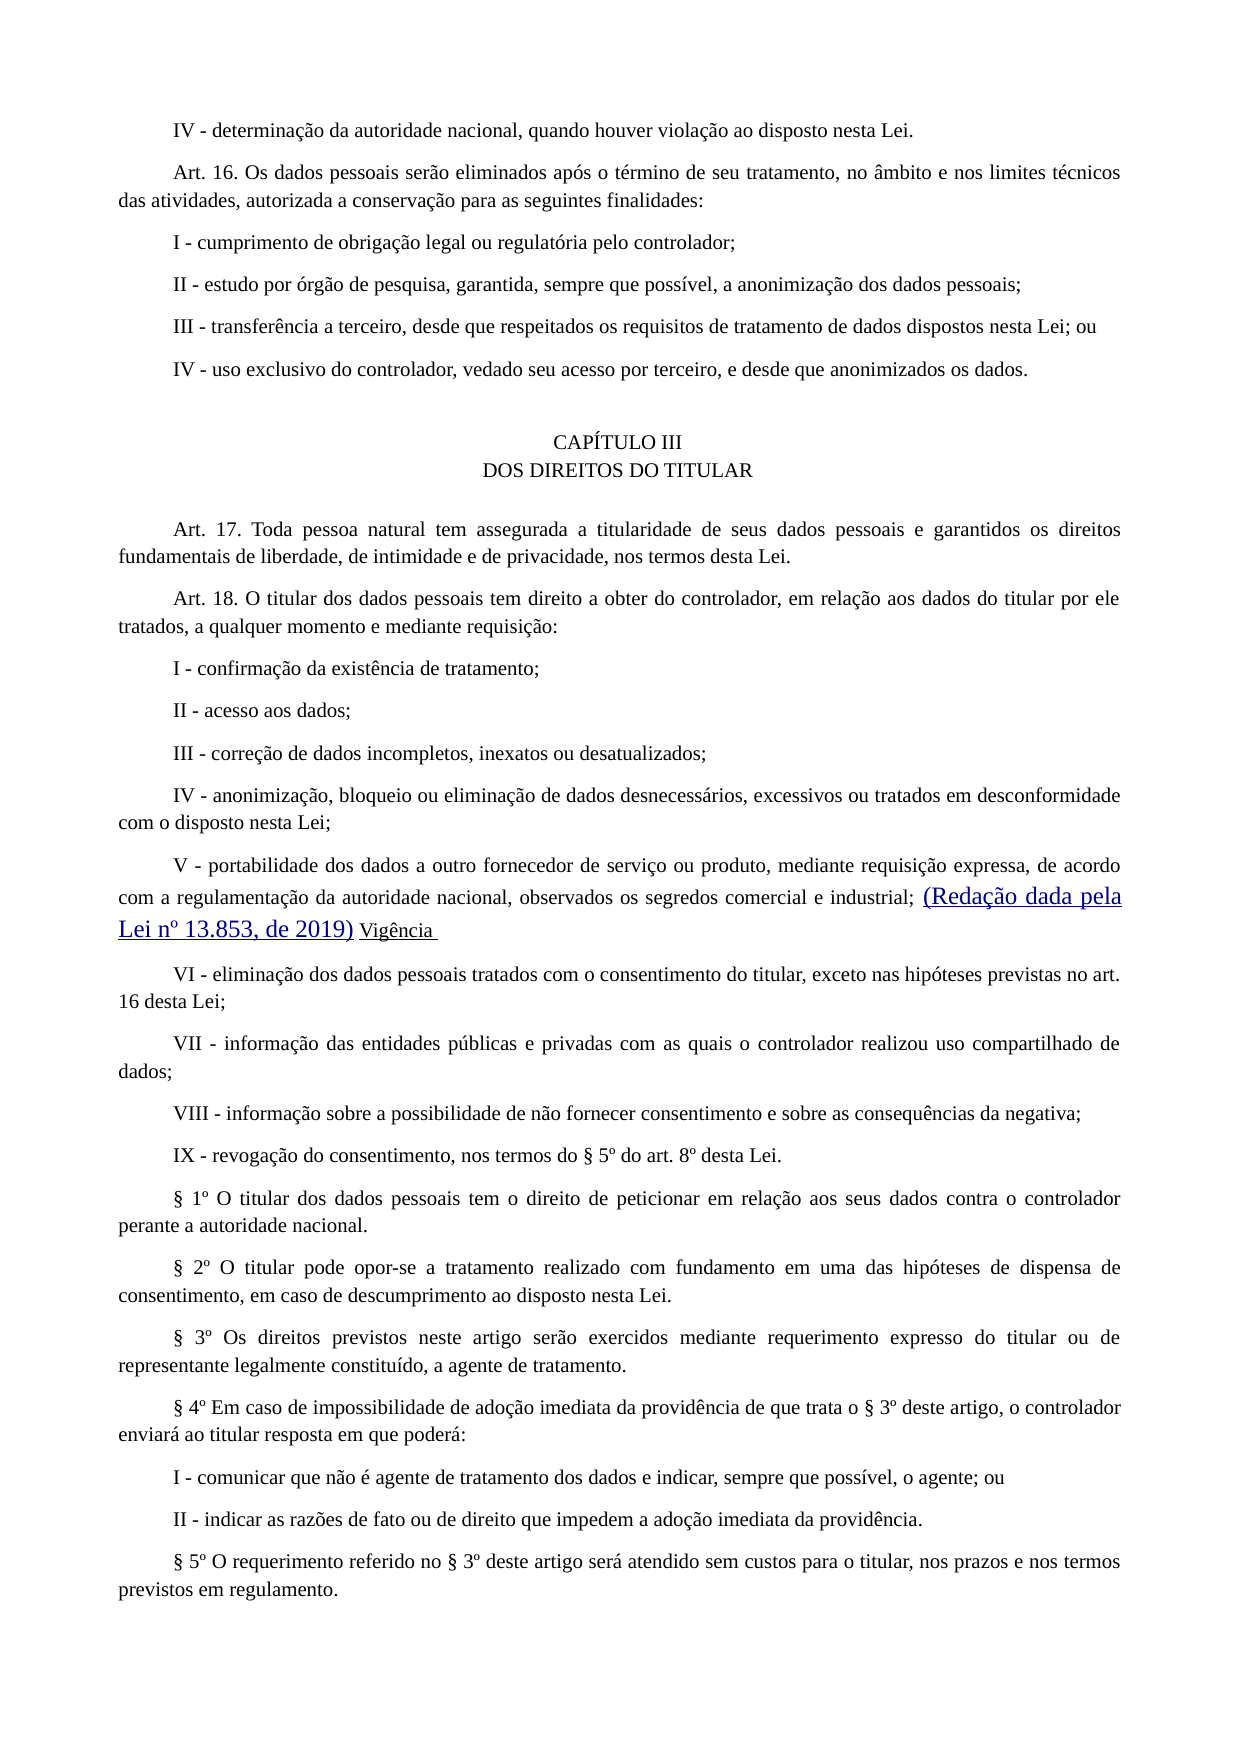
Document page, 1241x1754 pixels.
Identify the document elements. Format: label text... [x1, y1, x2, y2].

text III - transferência a terceiro, desde que respeitados os requisitos de tratamento de dados dispostos nesta Lei; ou [118, 314, 1122, 338]
text II - estudo por órgão de pesquisa, garantida, sempre que possível, a anonimização dos dados pessoais; [118, 272, 1122, 296]
text § 1º O titular dos dados pessoais tem o direito de peticionar em relação aos seus dados contra o controlador perante a autoridade nacional. [118, 1185, 1122, 1237]
text I - comunicar que não é agente de tratamento dos dados e indicar, sempre que possível, o agente; ou [118, 1464, 1122, 1489]
text V - portabilidade dos dados a outro fornecedor de serviço ou produto, mediante requisição expressa, de acordo com a regulamentação da autoridade nacional, observados os segredos comercial e industrial; (Redação dada pela Lei nº 13.853, de 2019) Vigência [118, 852, 1122, 943]
text CAPÍTULO III DOS DIREITOS DO TITULAR [118, 430, 1122, 482]
text Art. 18. O titular dos dados pessoais tem direito a obter do controlador, em relação aos dados do titular por ele tratados, a qualquer momento e mediante requisição: [118, 586, 1122, 638]
text III - correção de dados incompletos, inexatos ou desatualizados; [118, 741, 1122, 764]
text II - acesso aos dados; [118, 698, 1122, 722]
text Art. 17. Toda pessoa natural tem assegurada a titularidade de seus dados pessoais e garantidos os direitos fundamentais de liberdade, de intimidade e de privacidade, nos termos desta Lei. [118, 517, 1122, 568]
text § 3º Os direitos previstos neste artigo serão exercidos mediante requerimento expresso do titular ou de representante legalmente constituído, a agente de tratamento. [118, 1325, 1122, 1377]
text IV - determinação da autoridade nacional, quando houver violação ao disposto nesta Lei. [118, 118, 1122, 142]
text § 5º O requerimento referido no § 3º deste artigo será atendido sem custos para o titular, nos prazos e nos termos previstos em regulamento. [118, 1549, 1122, 1601]
text IV - anonimização, bloqueio ou eliminação de dados desnecessários, excessivos ou tratados em desconformidade com o disposto nesta Lei; [118, 783, 1122, 834]
text VII - informação das entidades públicas e privadas com as quais o controlador realizou uso compartilhado de dados; [118, 1031, 1122, 1083]
text VI - eliminação dos dados pessoais tratados com o consentimento do titular, exceto nas hipóteses previstas no art. 16 desta Lei; [118, 961, 1122, 1013]
text § 2º O titular pode opor-se a tratamento realizado com fundamento em uma das hipóteses de dispensa de consentimento, em caso de descumprimento ao disposto nesta Lei. [118, 1255, 1122, 1307]
text I - cumprimento de obrigação legal ou regulatória pelo controlador; [118, 230, 1122, 254]
text IV - uso exclusivo do controlador, vedado seu acesso por terceiro, e desde que anonimizados os dados. [118, 357, 1122, 381]
text II - indicar as razões de fato ou de direito que impedem a adoção imediata da providência. [118, 1507, 1122, 1531]
text I - confirmação da existência de tratamento; [118, 656, 1122, 680]
text IX - revogação do consentimento, nos termos do § 5º do art. 8º desta Lei. [118, 1143, 1122, 1167]
text § 4º Em caso de impossibilidade de adoção imediata da providência de que trata o § 3º deste artigo, o controlador enviará ao titular resposta em que poderá: [118, 1395, 1122, 1446]
text VIII - informação sobre a possibilidade de não fornecer consentimento e sobre as consequências da negativa; [118, 1101, 1122, 1125]
text Art. 16. Os dados pessoais serão eliminados após o término de seu tratamento, no âmbito e nos limites técnicos das atividades, autorizada a conservação para as seguintes finalidades: [118, 160, 1122, 212]
